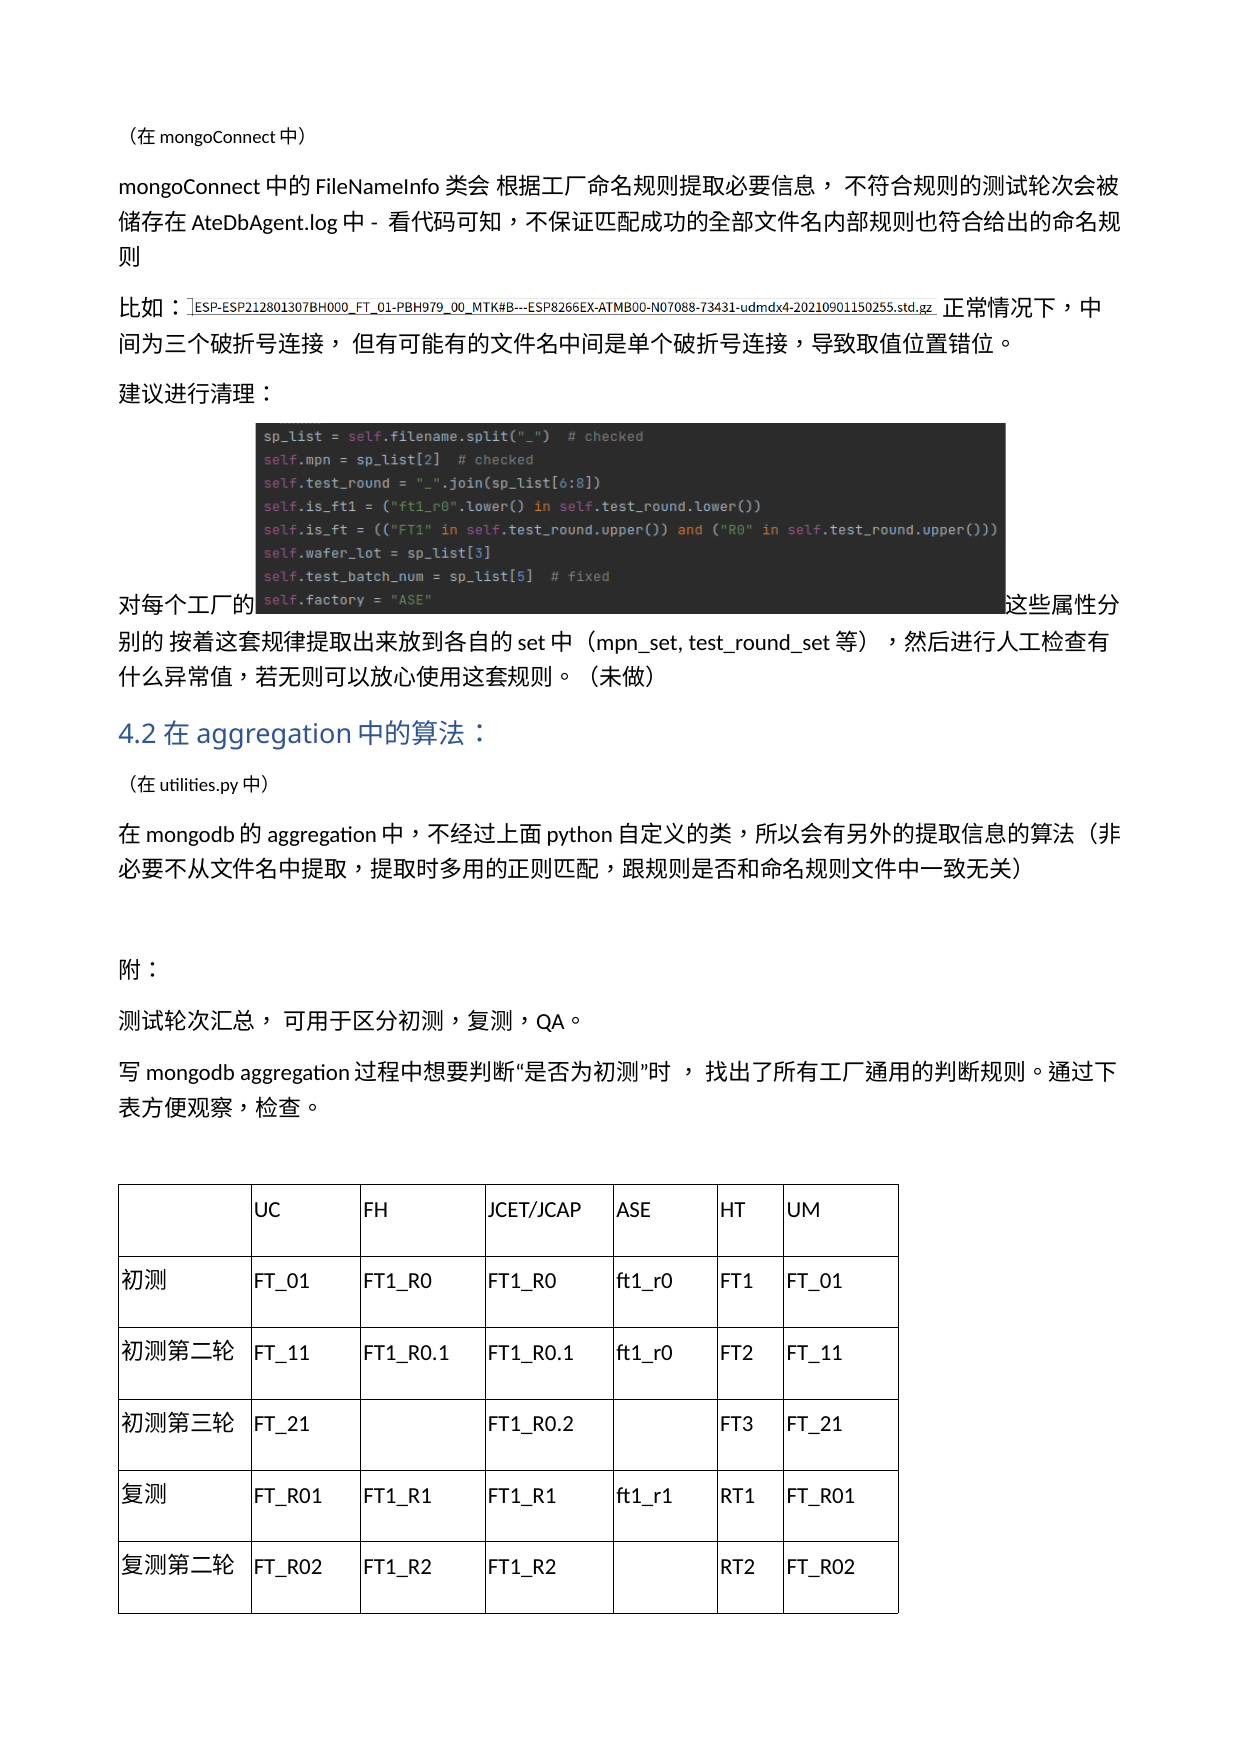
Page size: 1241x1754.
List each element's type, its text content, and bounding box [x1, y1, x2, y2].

table_cell FT1_R0 [486, 1257, 613, 1327]
table_cell ft1_r1 [614, 1471, 717, 1541]
text 写mongodb aggregation过程中想要判断“是否为初测”时 ， 找出了所有工厂通用的判断规则。通过下表方便观察，检查。 [118, 1050, 1122, 1122]
text mongoConnect中的FileNameInfo 类会 根据工厂命名规则提取必要信息， 不符合规则的测试轮次会被储存在AteDbAgent.log中 - 看代码可知，不保证匹配成功的全部文件名内部规则也符合给出的命名规则 [118, 164, 1122, 272]
text 4.2 在aggregation中的算法： [118, 706, 1122, 751]
text 附： [118, 949, 1122, 985]
table_cell FT_11 [252, 1328, 360, 1398]
text （在utilities.py中） [118, 766, 1122, 798]
table_header UC [252, 1185, 360, 1256]
table_cell 初测 [119, 1257, 251, 1327]
table_cell 初测第三轮 [119, 1400, 251, 1470]
table_cell FT2 [718, 1328, 783, 1398]
table_cell FT_21 [252, 1400, 360, 1470]
table_cell FT_R01 [252, 1471, 360, 1541]
table_cell FT_R02 [784, 1542, 898, 1612]
text 对每个工厂的这些属性分别的 按着这套规律提取出来放到各自的set中（mpn_set, test_round_set 等），然后进行人工检查有什么异常值，若无则可以放心使用这套规则。（未做） [118, 423, 1122, 692]
table_cell FT1_R0 [361, 1257, 485, 1327]
text 建议进行清理： [118, 373, 1122, 409]
picture [255, 423, 1006, 614]
table_cell FT1 [718, 1257, 783, 1327]
table_cell FT_R02 [252, 1542, 360, 1612]
table_cell FT1_R0.2 [486, 1400, 613, 1470]
table_header UM [784, 1185, 898, 1256]
table_cell FT1_R0.1 [486, 1328, 613, 1398]
text 测试轮次汇总， 可用于区分初测，复测，QA。 [118, 1000, 1122, 1036]
table_cell RT1 [718, 1471, 783, 1541]
table_cell FT1_R0.1 [361, 1328, 485, 1398]
table_cell 初测第二轮 [119, 1328, 251, 1398]
table_cell FT_01 [252, 1257, 360, 1327]
text 比如： 正常情况下，中间为三个破折号连接， 但有可能有的文件名中间是单个破折号连接，导致取值位置错位。 [118, 286, 1122, 358]
table_cell 复测 [119, 1471, 251, 1541]
table_cell FT1_R2 [361, 1542, 485, 1612]
table_header JCET/JCAP [486, 1185, 613, 1256]
table_header [119, 1185, 251, 1256]
table_cell FT_11 [784, 1328, 898, 1398]
table_cell FT1_R1 [361, 1471, 485, 1541]
table_cell FT_01 [784, 1257, 898, 1327]
table_header FH [361, 1185, 485, 1256]
table_cell FT3 [718, 1400, 783, 1470]
table_cell FT_21 [784, 1400, 898, 1470]
table_cell [614, 1400, 717, 1470]
table_cell ft1_r0 [614, 1257, 717, 1327]
table_cell [614, 1542, 717, 1612]
table_cell RT2 [718, 1542, 783, 1612]
table_cell ft1_r0 [614, 1328, 717, 1398]
text 在mongodb的aggregation中，不经过上面python自定义的类，所以会有另外的提取信息的算法（非必要不从文件名中提取，提取时多用的正则匹配，跟规则是否和命名规则文件中一致无关） [118, 812, 1122, 884]
table_cell FT_R01 [784, 1471, 898, 1541]
picture [186, 297, 937, 316]
text （在mongoConnect中） [118, 118, 1122, 149]
table_header ASE [614, 1185, 717, 1256]
table_cell FT1_R1 [486, 1471, 613, 1541]
table_cell 复测第二轮 [119, 1542, 251, 1612]
table_cell FT1_R2 [486, 1542, 613, 1612]
table_header HT [718, 1185, 783, 1256]
table_cell [361, 1400, 485, 1470]
